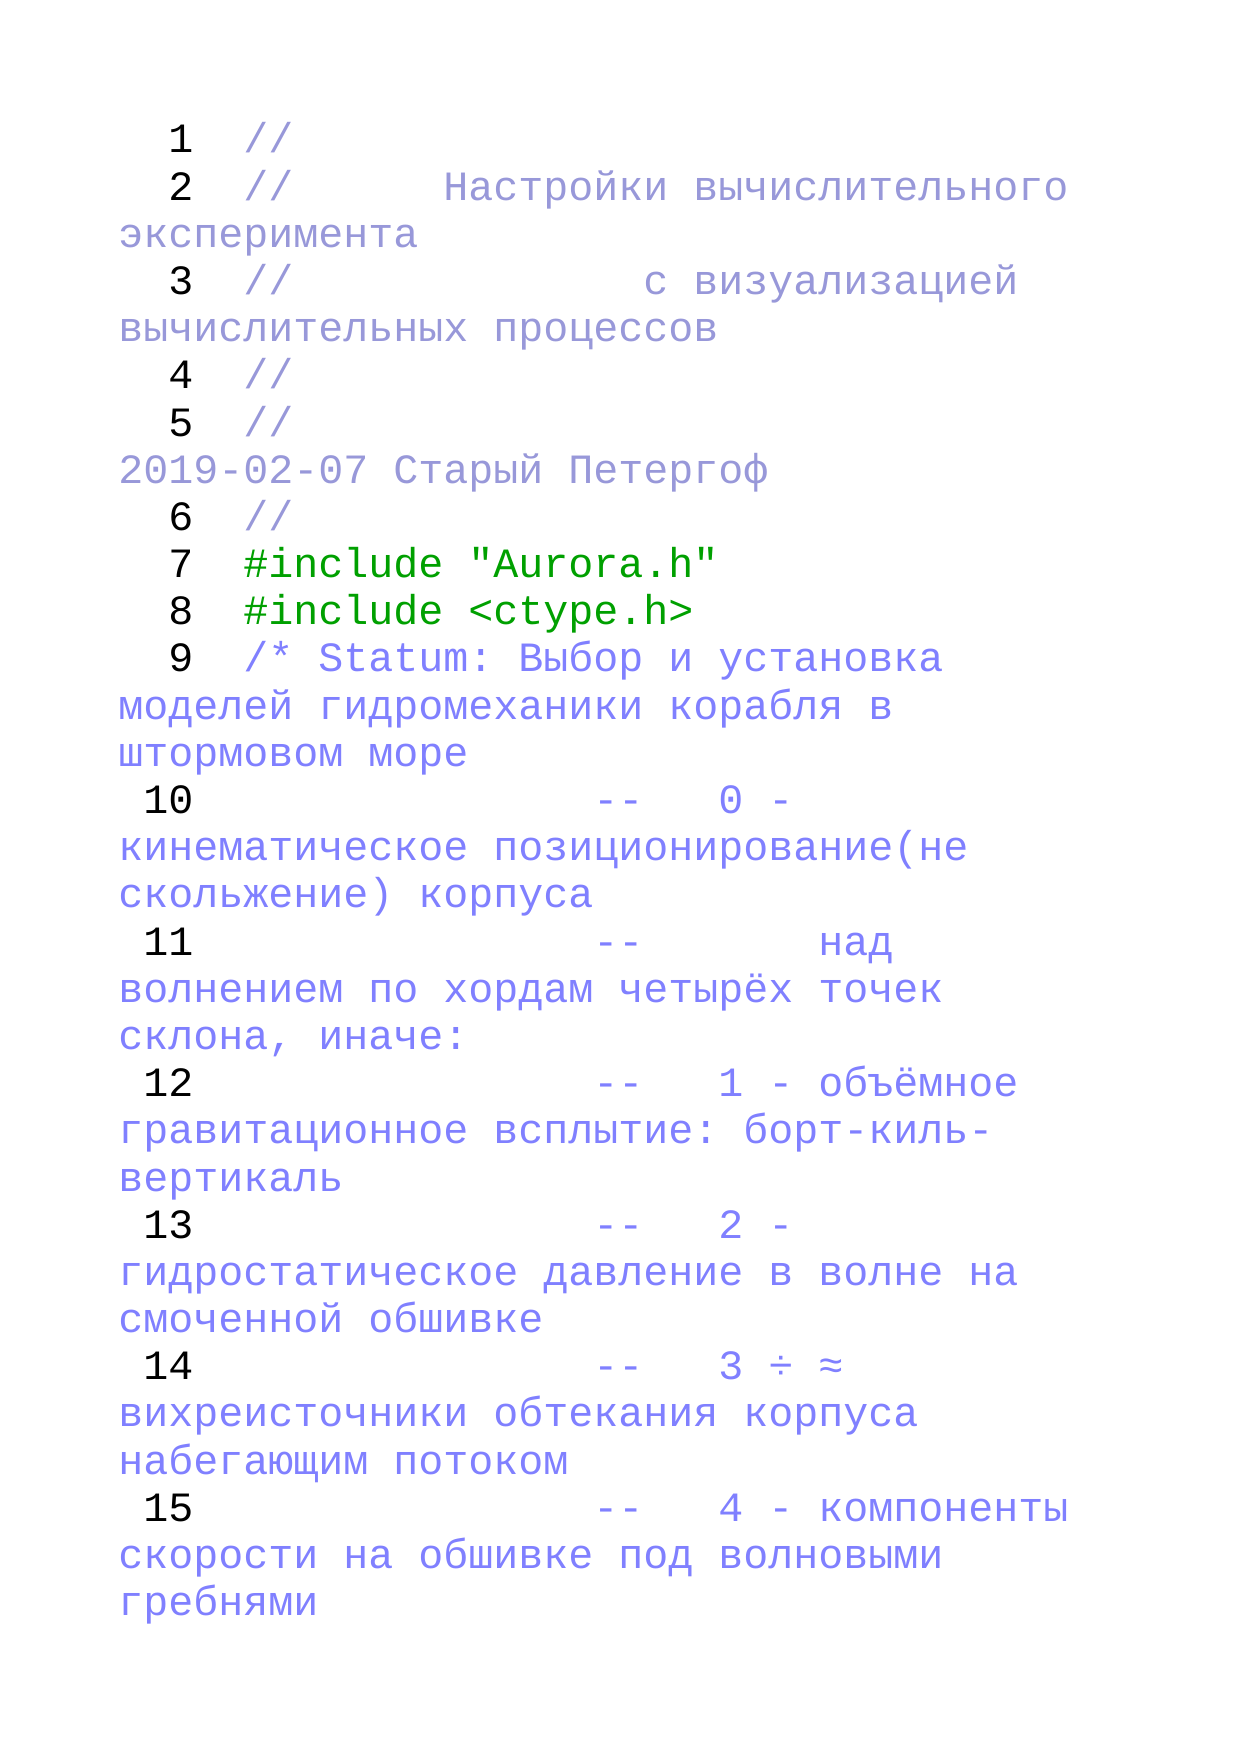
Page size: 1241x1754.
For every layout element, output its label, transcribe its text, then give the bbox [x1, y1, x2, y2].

subtitle 14 -- 3 ÷ ≈ вихреисточники обтекания корпуса набегающим потоком [118, 1345, 1122, 1487]
subtitle 6 // [118, 496, 1122, 543]
subtitle 8 #include <ctype.h> [118, 590, 1122, 637]
subtitle 13 -- 2 - гидростатическое давление в волне на смоченной обшивке [118, 1203, 1122, 1345]
subtitle 4 // [118, 354, 1122, 401]
subtitle 9 /* Statum: Выбор и установка моделей гидромеханики корабля в штормовом море [118, 637, 1122, 779]
subtitle 10 -- 0 - кинематическое позиционирование(не скольжение) корпуса [118, 779, 1122, 920]
subtitle 2 // Настройки вычислительного эксперимента [118, 165, 1122, 260]
subtitle 15 -- 4 - компоненты скорости на обшивке под волновыми гребнями [118, 1487, 1122, 1628]
subtitle 12 -- 1 - объёмное гравитационное всплытие: борт-киль-вертикаль [118, 1062, 1122, 1203]
subtitle 11 -- над волнением по хордам четырёх точек склона, иначе: [118, 920, 1122, 1062]
subtitle 5 // 2019-02-07 Старый Петергоф [118, 401, 1122, 496]
subtitle 1 // [118, 118, 1122, 165]
subtitle 7 #include "Aurora.h" [118, 543, 1122, 590]
subtitle 3 // с визуализацией вычислительных процессов [118, 260, 1122, 354]
